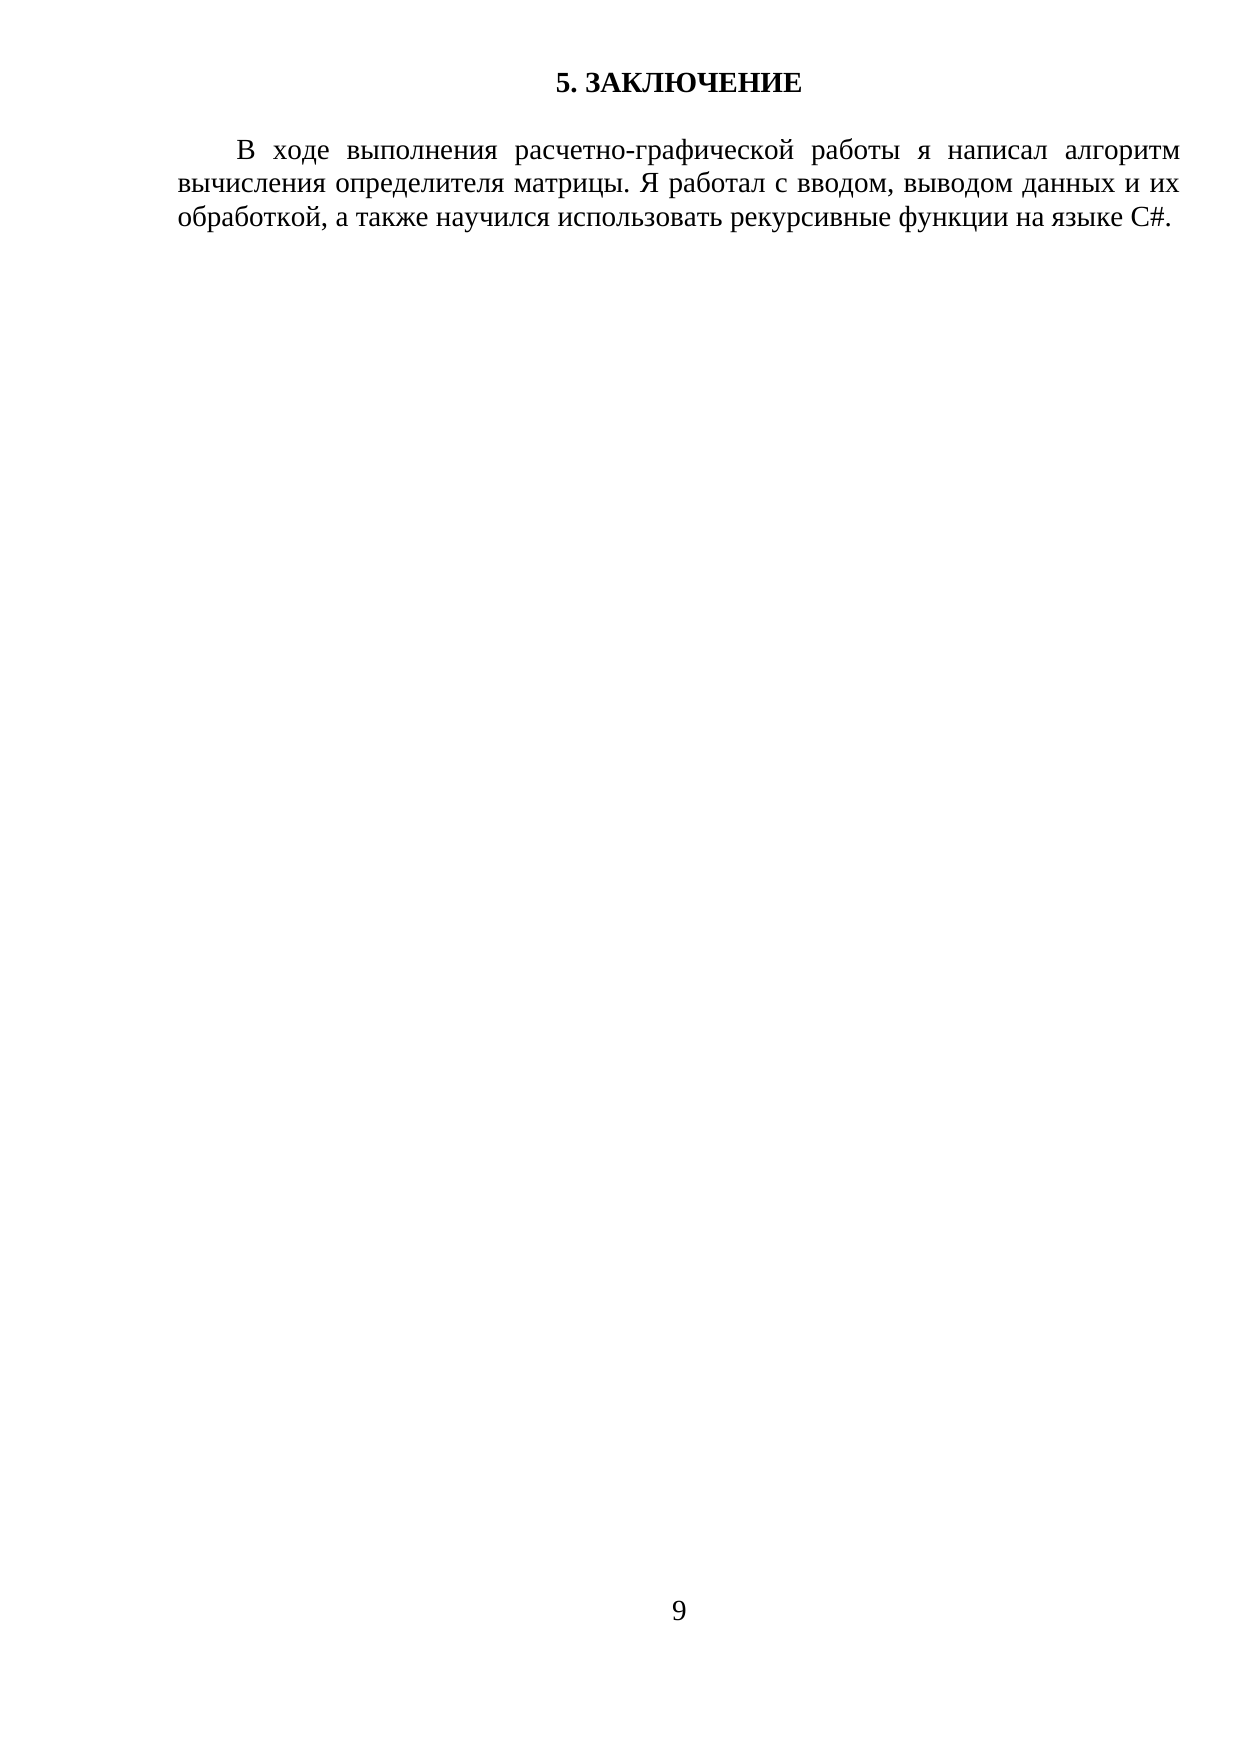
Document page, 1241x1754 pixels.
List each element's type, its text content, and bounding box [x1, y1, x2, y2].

text В ходе выполнения расчетно-графической работы я написал алгоритм вычисления определителя матрицы. Я работал с вводом, выводом данных и их обработкой, а также научился использовать рекурсивные функции на языке C#. [177, 132, 1181, 233]
subtitle 5. ЗАКЛЮЧЕНИЕ [177, 65, 1181, 98]
